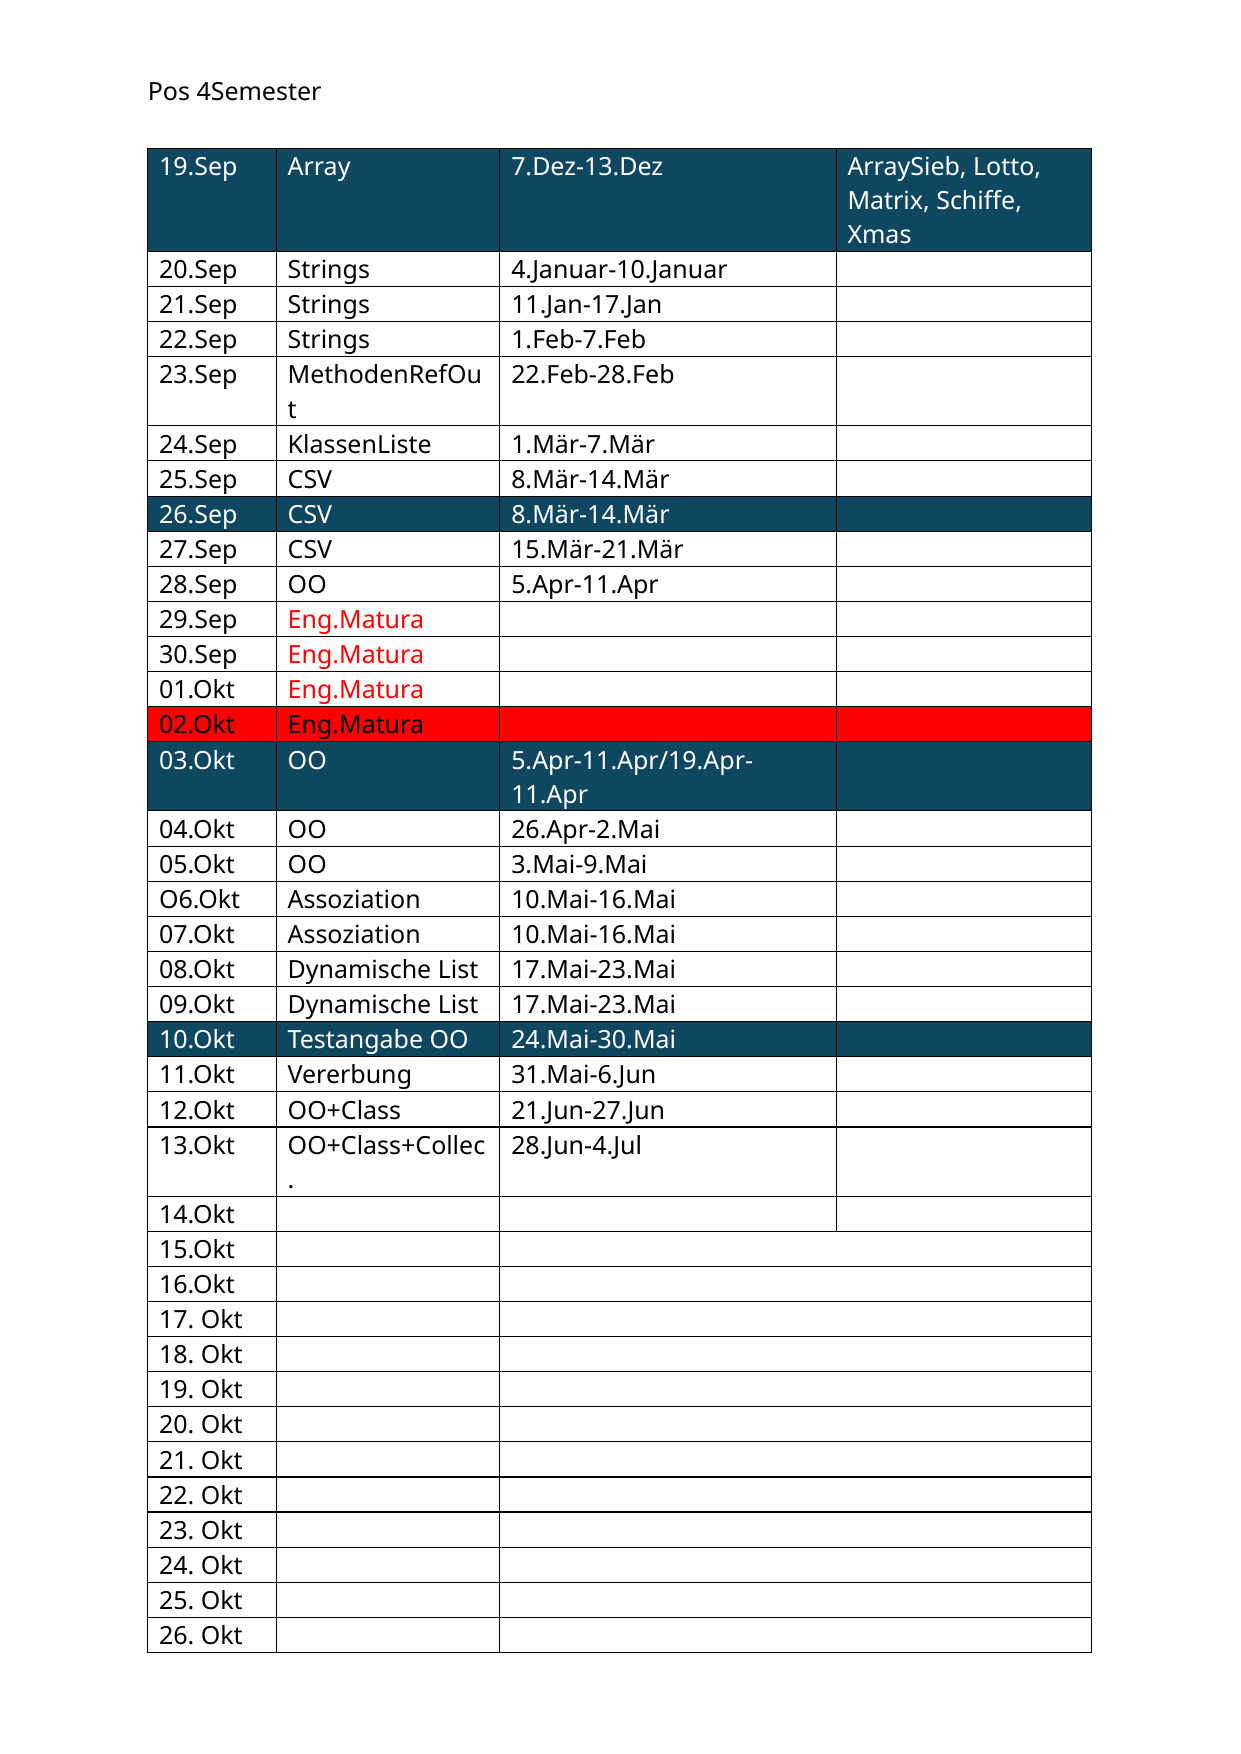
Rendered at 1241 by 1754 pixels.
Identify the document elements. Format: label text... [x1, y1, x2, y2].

table_cell 25. Okt [148, 1583, 276, 1617]
table_cell [277, 1618, 499, 1652]
table_cell [277, 1197, 499, 1231]
table_cell [837, 882, 1091, 916]
table_cell [837, 742, 1091, 810]
table_cell 31.Mai-6.Jun [500, 1057, 836, 1091]
table_cell [837, 952, 1091, 986]
table_cell 24.Sep [148, 426, 276, 460]
table_cell [500, 1407, 1091, 1441]
table_cell [837, 602, 1091, 636]
table_cell OO [277, 567, 499, 601]
table_cell [500, 1478, 1091, 1511]
table_cell 17.Mai-23.Mai [500, 987, 836, 1021]
table_cell Dynamische List [277, 952, 499, 986]
table_cell [500, 707, 836, 741]
table_cell 19. Okt [148, 1372, 276, 1406]
table_cell 16.Okt [148, 1267, 276, 1301]
table_header ArraySieb, Lotto, Matrix, Schiffe, Xmas [837, 149, 1091, 251]
table_cell [277, 1407, 499, 1441]
table_cell 02.Okt [148, 707, 276, 741]
table_cell 22. Okt [148, 1478, 276, 1511]
table_cell [500, 602, 836, 636]
table_cell Strings [277, 322, 499, 356]
table_cell 26. Okt [148, 1618, 276, 1652]
table_cell 1.Mär-7.Mär [500, 426, 836, 460]
table_cell [500, 1337, 1091, 1371]
table_cell 15.Okt [148, 1232, 276, 1266]
table_cell [277, 1583, 499, 1617]
table_cell CSV [277, 532, 499, 566]
table_cell 11.Okt [148, 1057, 276, 1091]
table_cell KlassenListe [277, 426, 499, 460]
table_cell [837, 532, 1091, 566]
table_cell Strings [277, 287, 499, 321]
table_cell OO+Class+Collec. [277, 1128, 499, 1196]
table_cell [837, 672, 1091, 706]
table_cell 25.Sep [148, 461, 276, 496]
table_cell [837, 987, 1091, 1021]
table_cell [277, 1302, 499, 1336]
table_cell OO [277, 847, 499, 881]
table_cell 28.Jun-4.Jul [500, 1128, 836, 1196]
table_cell 23. Okt [148, 1513, 276, 1547]
table_cell [277, 1232, 499, 1266]
table_cell [837, 322, 1091, 356]
table_cell 20. Okt [148, 1407, 276, 1441]
table_cell OO [277, 811, 499, 846]
table_cell Assoziation [277, 882, 499, 916]
table_cell 04.Okt [148, 811, 276, 846]
table_cell 05.Okt [148, 847, 276, 881]
table_cell [500, 637, 836, 671]
table_cell 3.Mai-9.Mai [500, 847, 836, 881]
table_cell 27.Sep [148, 532, 276, 566]
table_cell [500, 1302, 1091, 1336]
table_cell 01.Okt [148, 672, 276, 706]
table_cell [837, 252, 1091, 286]
table_cell OO+Class [277, 1092, 499, 1126]
table_cell [837, 1022, 1091, 1056]
table_cell [277, 1478, 499, 1511]
table_cell OO [277, 742, 499, 810]
table_cell 17. Okt [148, 1302, 276, 1336]
table_cell 12.Okt [148, 1092, 276, 1126]
table_cell 07.Okt [148, 917, 276, 951]
table_header Array [277, 149, 499, 251]
table_cell 21. Okt [148, 1442, 276, 1476]
table_cell [277, 1337, 499, 1371]
table_cell [837, 637, 1091, 671]
table_cell 14.Okt [148, 1197, 276, 1231]
table_cell [837, 461, 1091, 496]
table_cell 09.Okt [148, 987, 276, 1021]
table_cell [500, 1583, 1091, 1617]
table_cell Eng.Matura [277, 707, 499, 741]
table_cell 24.Mai-30.Mai [500, 1022, 836, 1056]
table_cell [837, 847, 1091, 881]
table_cell [500, 1513, 1091, 1547]
table_cell [837, 426, 1091, 460]
table_cell [837, 1197, 1091, 1231]
table_cell [500, 672, 836, 706]
table_cell [837, 567, 1091, 601]
table_cell [837, 1092, 1091, 1126]
table_cell [277, 1513, 499, 1547]
table_cell Eng.Matura [277, 637, 499, 671]
table_cell 10.Okt [148, 1022, 276, 1056]
table_cell 22.Sep [148, 322, 276, 356]
table_cell Dynamische List [277, 987, 499, 1021]
table_cell 5.Apr-11.Apr [500, 567, 836, 601]
table_cell MethodenRefOut [277, 357, 499, 425]
table_cell [277, 1442, 499, 1476]
table_cell CSV [277, 461, 499, 496]
table_cell 15.Mär-21.Mär [500, 532, 836, 566]
table_cell 21.Jun-27.Jun [500, 1092, 836, 1126]
table_cell [837, 287, 1091, 321]
table_cell [500, 1232, 1091, 1266]
table_cell Eng.Matura [277, 602, 499, 636]
table_cell O6.Okt [148, 882, 276, 916]
table_cell Assoziation [277, 917, 499, 951]
table_cell 26.Sep [148, 497, 276, 531]
table_cell 30.Sep [148, 637, 276, 671]
table_cell 22.Feb-28.Feb [500, 357, 836, 425]
table_cell 20.Sep [148, 252, 276, 286]
table_cell 8.Mär-14.Mär [500, 497, 836, 531]
table_cell Eng.Matura [277, 672, 499, 706]
table_cell 21.Sep [148, 287, 276, 321]
table_cell 10.Mai-16.Mai [500, 882, 836, 916]
table_header 7.Dez-13.Dez [500, 149, 836, 251]
table_cell Vererbung [277, 1057, 499, 1091]
table_cell [837, 497, 1091, 531]
table_cell [837, 357, 1091, 425]
table_cell [500, 1267, 1091, 1301]
table_cell [277, 1372, 499, 1406]
table_cell 08.Okt [148, 952, 276, 986]
table_cell 10.Mai-16.Mai [500, 917, 836, 951]
table_header 19.Sep [148, 149, 276, 251]
table_cell [500, 1442, 1091, 1476]
table_cell [500, 1197, 836, 1231]
table_cell [500, 1618, 1091, 1652]
table_cell 26.Apr-2.Mai [500, 811, 836, 846]
table_cell 1.Feb-7.Feb [500, 322, 836, 356]
table_cell [500, 1372, 1091, 1406]
table_cell [837, 811, 1091, 846]
table_cell Testangabe OO [277, 1022, 499, 1056]
table_cell 18. Okt [148, 1337, 276, 1371]
table_cell 29.Sep [148, 602, 276, 636]
table_cell [837, 1128, 1091, 1196]
table_cell 5.Apr-11.Apr/19.Apr-11.Apr [500, 742, 836, 810]
table_cell 28.Sep [148, 567, 276, 601]
table_cell 24. Okt [148, 1548, 276, 1582]
table_cell 8.Mär-14.Mär [500, 461, 836, 496]
table_cell [277, 1267, 499, 1301]
table_cell 11.Jan-17.Jan [500, 287, 836, 321]
table_cell CSV [277, 497, 499, 531]
table_cell [500, 1548, 1091, 1582]
table_cell 13.Okt [148, 1128, 276, 1196]
table_cell Strings [277, 252, 499, 286]
table_cell [837, 1057, 1091, 1091]
table_cell [837, 917, 1091, 951]
table_cell [837, 707, 1091, 741]
table_cell 17.Mai-23.Mai [500, 952, 836, 986]
table_cell 23.Sep [148, 357, 276, 425]
table_cell 4.Januar-10.Januar [500, 252, 836, 286]
table_cell 03.Okt [148, 742, 276, 810]
table_cell [277, 1548, 499, 1582]
